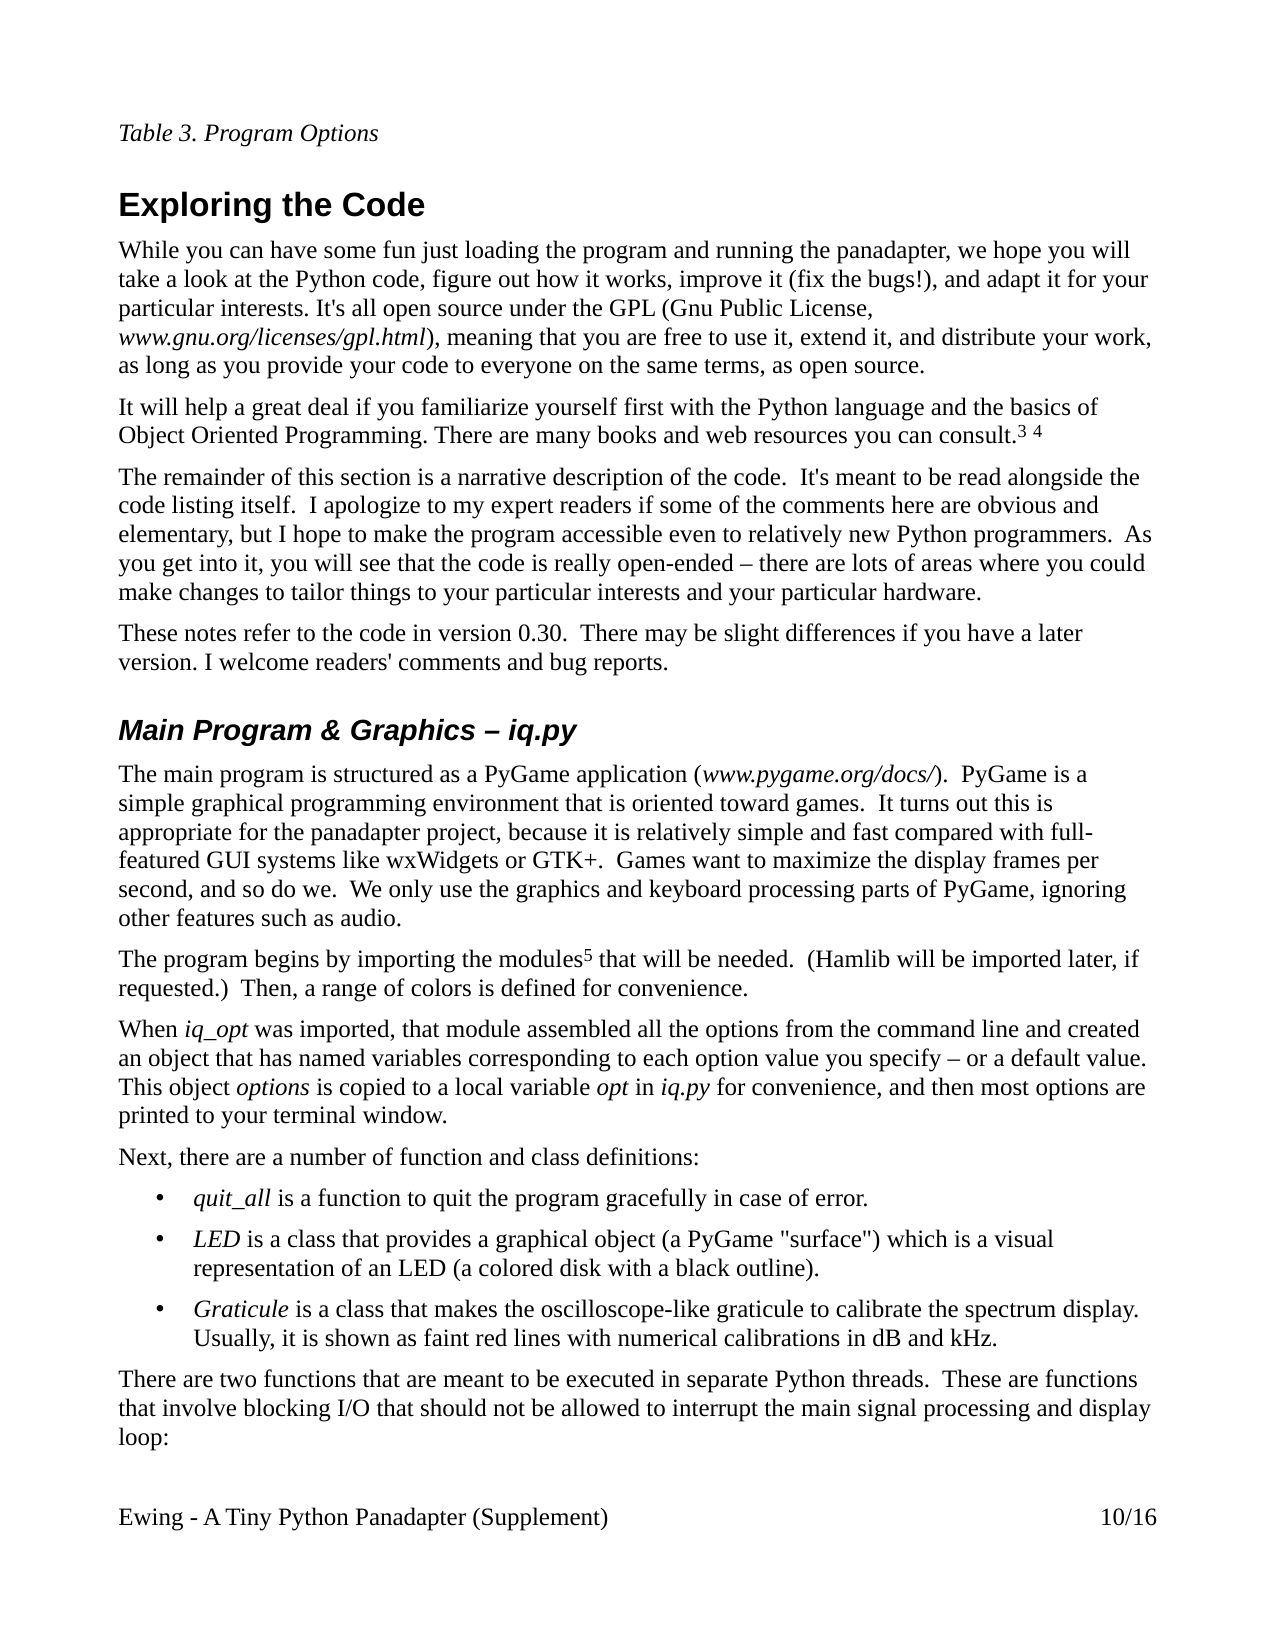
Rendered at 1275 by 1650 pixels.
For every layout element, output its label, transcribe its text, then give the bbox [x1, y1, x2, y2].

text These notes refer to the code in version 0.30. There may be slight differences if you have a later version. I welcome readers' comments and bug reports. [118, 618, 1157, 676]
text The main program is structured as a PyGame application (www.pygame.org/docs/). PyGame is a simple graphical programming environment that is oriented toward games. It turns out this is appropriate for the panadapter project, because it is relatively simple and fast compared with full-featured GUI systems like wxWidgets or GTK+. Games want to maximize the display frames per second, and so do we. We only use the graphics and keyboard processing parts of PyGame, ignoring other features such as audio. [118, 759, 1157, 932]
list Graticule is a class that makes the oscilloscope-like graticule to calibrate the spectrum display. Usually, it is shown as faint red lines with numerical calibrations in dB and kHz. [156, 1294, 1157, 1352]
subtitle Main Program & Graphics – iq.py [118, 713, 1157, 747]
text The program begins by importing the modules that will be needed. (Hamlib will be imported later, if requested.) Then, a range of colors is defined for convenience. [118, 944, 1157, 1002]
text When iq_opt was imported, that module assembled all the options from the command line and created an object that has named variables corresponding to each option value you specify – or a default value. This object options is copied to a local variable opt in iq.py for convenience, and then most options are printed to your terminal window. [118, 1014, 1157, 1129]
text Table 3. Program Options [118, 118, 1157, 147]
subtitle Exploring the Code [118, 184, 1157, 223]
text Next, there are a number of function and class definitions: [118, 1142, 1157, 1170]
text It will help a great deal if you familiarize yourself first with the Python language and the basics of Object Oriented Programming. There are many books and web resources you can consult. [118, 392, 1157, 449]
list quit_all is a function to quit the program gracefully in case of error. [156, 1183, 1157, 1212]
text While you can have some fun just loading the program and running the panadapter, we hope you will take a look at the Python code, figure out how it works, improve it (fix the bugs!), and adapt it for your particular interests. It's all open source under the GPL (Gnu Public License, www.gnu.org/licenses/gpl.html), meaning that you are free to use it, extend it, and distribute your work, as long as you provide your code to everyone on the same terms, as open source. [118, 236, 1157, 379]
text The remainder of this section is a narrative description of the code. It's meant to be read alongside the code listing itself. I apologize to my expert readers if some of the comments here are obvious and elementary, but I hope to make the program accessible even to relatively new Python programmers. As you get into it, you will see that the code is really open-ended – there are lots of areas where you could make changes to tailor things to your particular interests and your particular hardware. [118, 462, 1157, 606]
list LED is a class that provides a graphical object (a PyGame "surface") which is a visual representation of an LED (a colored disk with a black outline). [156, 1224, 1157, 1282]
text There are two functions that are meant to be executed in separate Python threads. These are functions that involve blocking I/O that should not be allowed to interrupt the main signal processing and display loop: [118, 1364, 1157, 1450]
